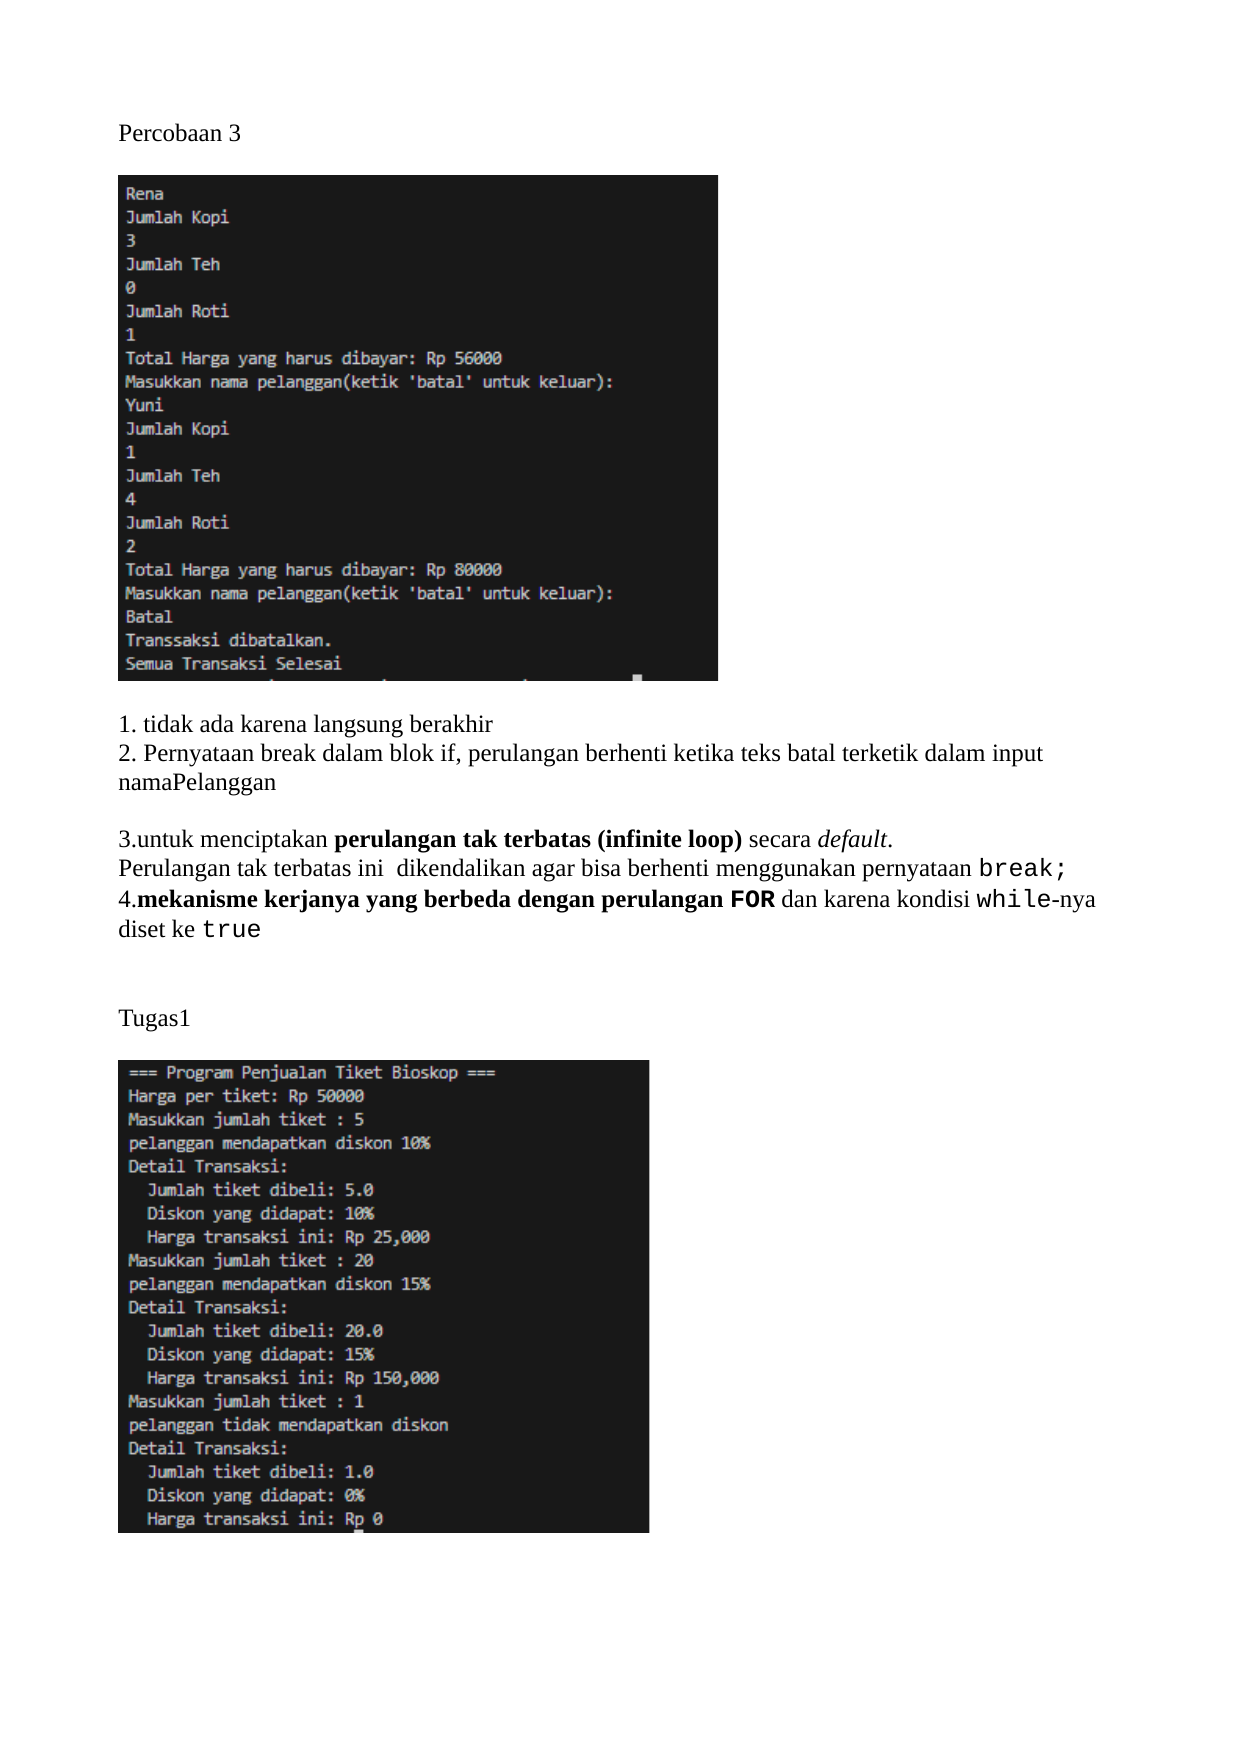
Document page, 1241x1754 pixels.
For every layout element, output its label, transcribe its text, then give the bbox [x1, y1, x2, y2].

text 1. tidak ada karena langsung berakhir [118, 709, 1122, 738]
text 3.untuk menciptakan perulangan tak terbatas (infinite loop) secara default. [118, 824, 1122, 853]
text Tugas1 [118, 1003, 1122, 1032]
picture [118, 175, 719, 681]
text 2. Pernyataan break dalam blok if, perulangan berhenti ketika teks batal terketik dalam input namaPelanggan [118, 738, 1122, 795]
text Perulangan tak terbatas ini dikendalikan agar bisa berhenti menggunakan pernyataan break; [118, 853, 1122, 884]
text Percobaan 3 [118, 118, 1122, 147]
picture [118, 1060, 650, 1533]
text 4.mekanisme kerjanya yang berbeda dengan perulangan FOR dan karena kondisi while-nya diset ke true [118, 884, 1122, 945]
